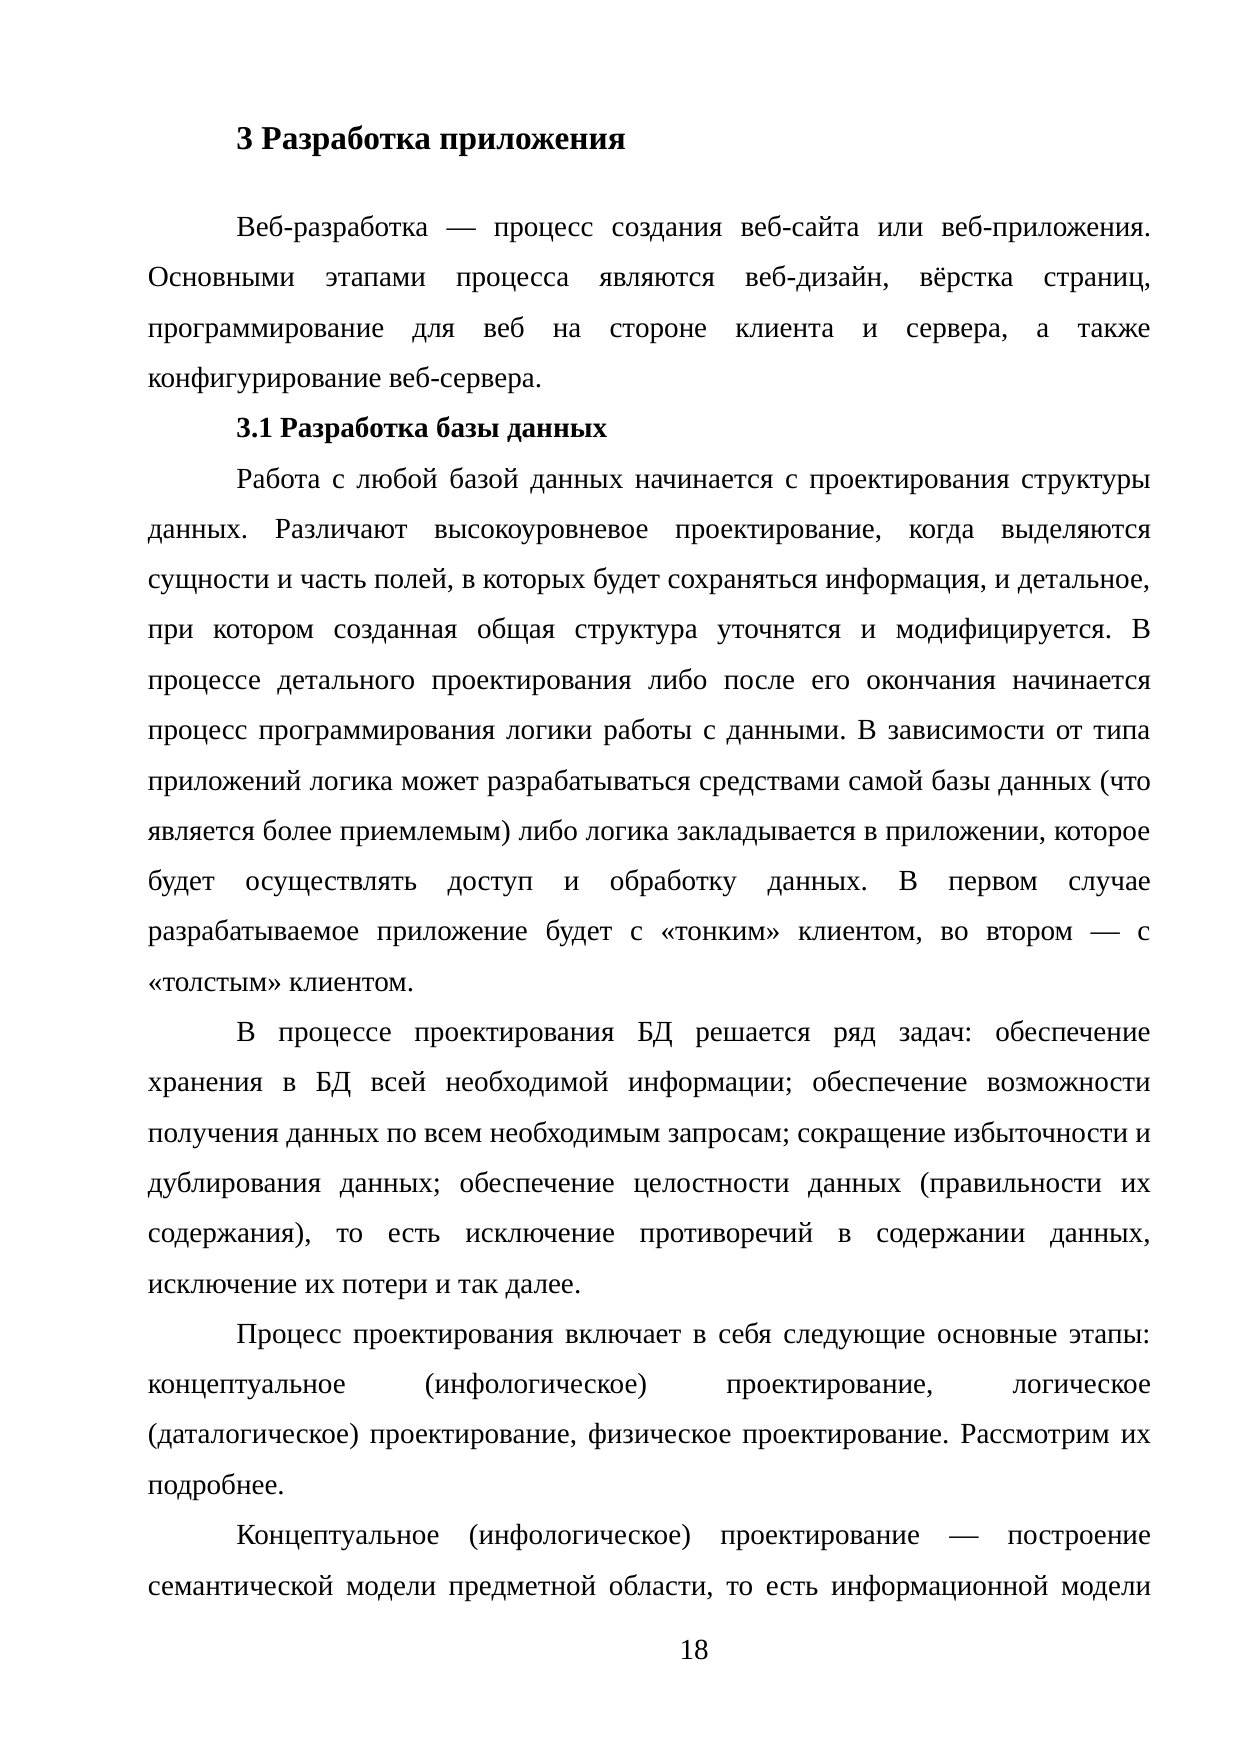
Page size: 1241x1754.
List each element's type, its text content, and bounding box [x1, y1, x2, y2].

subtitle 3 Разработка приложения [148, 118, 1152, 156]
text Веб-разработка — процесс создания веб-сайта или веб-приложения. Основными этапами процесса являются веб-дизайн, вёрстка страниц, программирование для веб на стороне клиента и сервера, а также конфигурирование веб-сервера. [148, 209, 1152, 394]
text Работа с любой базой данных начинается с проектирования структуры данных. Различают высокоуровневое проектирование, когда выделяются сущности и часть полей, в которых будет сохраняться информация, и детальное, при котором созданная общая структура уточнятся и модифицируется. В процессе детального проектирования либо после его окончания начинается процесс программирования логики работы с данными. В зависимости от типа приложений логика может разрабатываться средствами самой базы данных (что является более приемлемым) либо логика закладывается в приложении, которое будет осуществлять доступ и обработку данных. В первом случае разрабатываемое приложение будет с «тонким» клиентом, во втором — с «толстым» клиентом. [148, 461, 1152, 997]
subtitle 3.1 Разработка базы данных [148, 410, 1152, 444]
text Концептуальное (инфологическое) проектирование — построение семантической модели предметной области, то есть информационной модели [148, 1517, 1152, 1601]
text В процессе проектирования БД решается ряд задач: обеспечение хранения в БД всей необходимой информации; обеспечение возможности получения данных по всем необходимым запросам; сокращение избыточности и дублирования данных; обеспечение целостности данных (правильности их содержания), то есть исключение противоречий в содержании данных, исключение их потери и так далее. [148, 1014, 1152, 1299]
text Процесс проектирования включает в себя следующие основные этапы: концептуальное (инфологическое) проектирование, логическое (даталогическое) проектирование, физическое проектирование. Рассмотрим их подробнее. [148, 1316, 1152, 1501]
